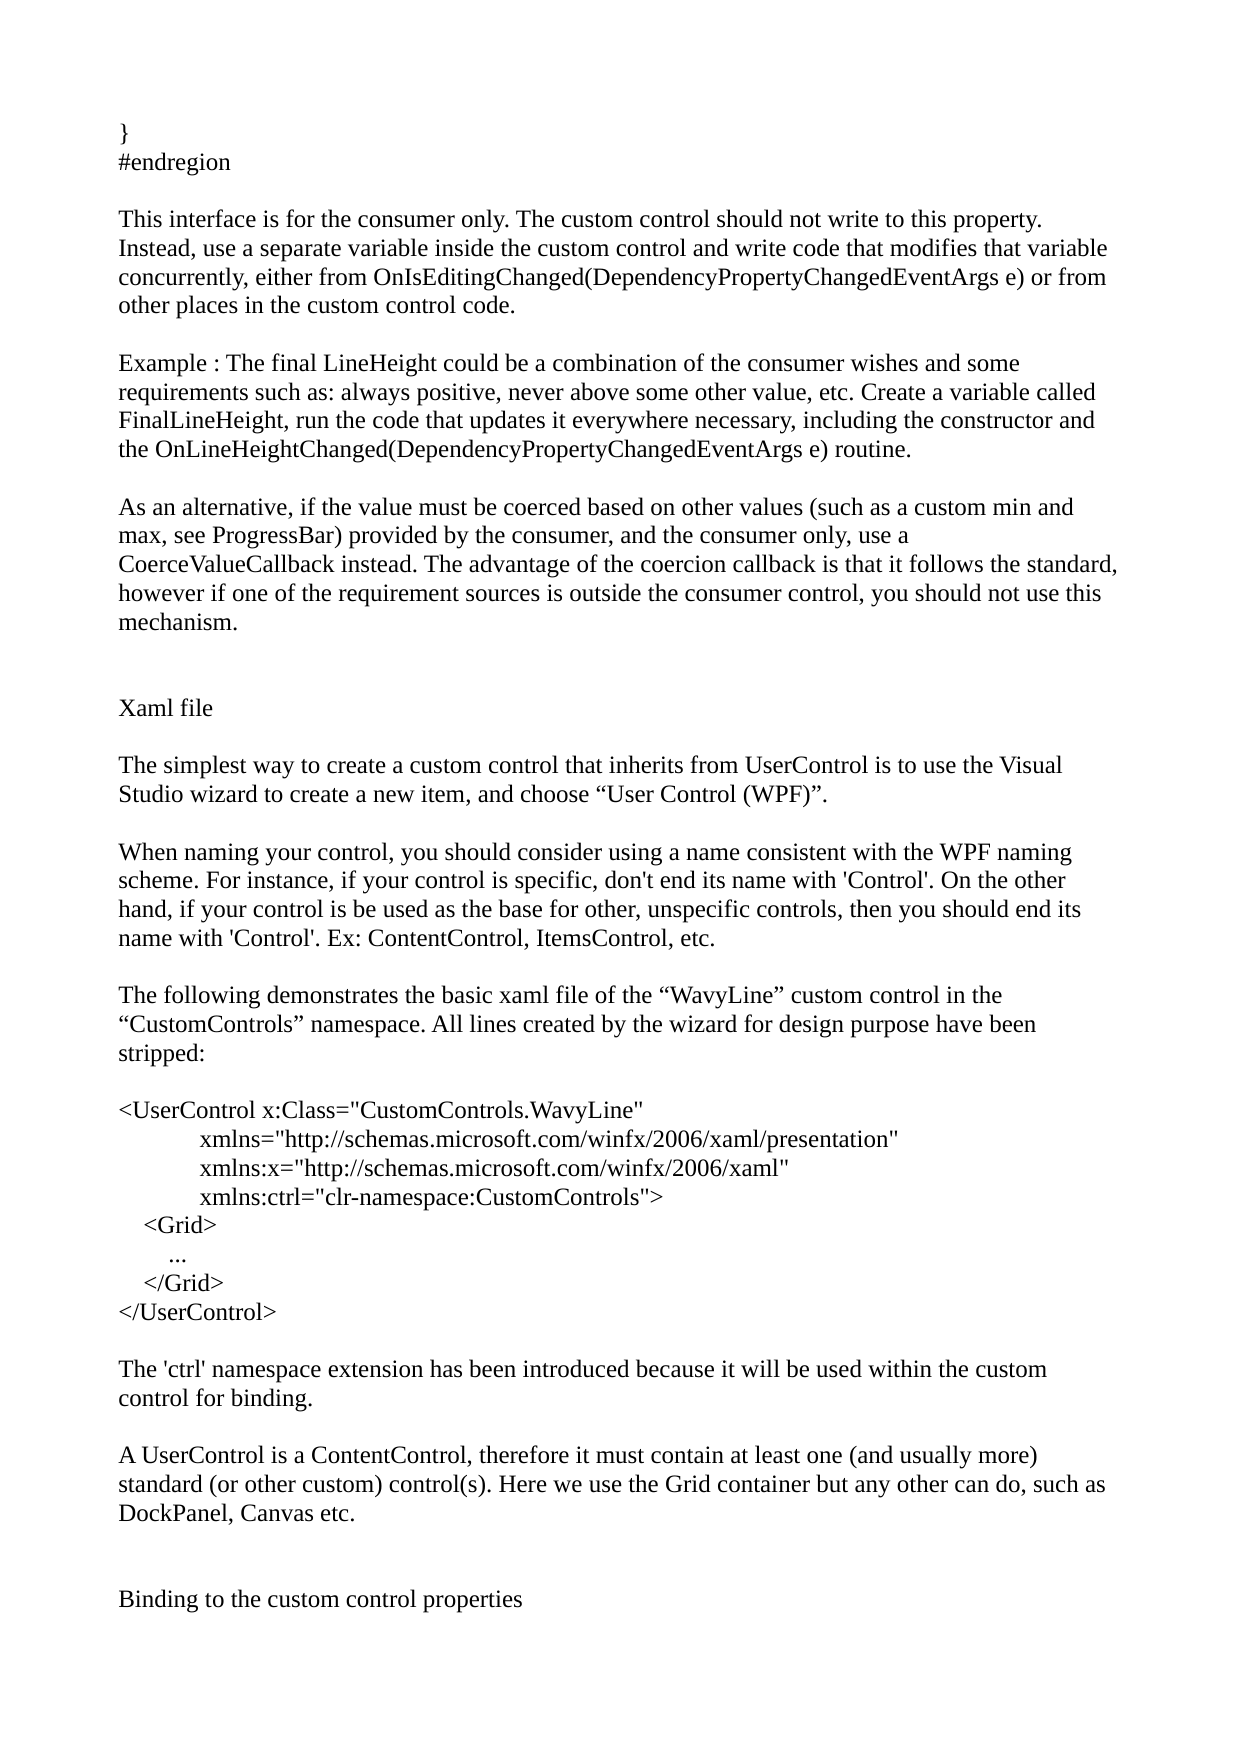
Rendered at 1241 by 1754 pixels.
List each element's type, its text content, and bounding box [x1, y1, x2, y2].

text xmlns="http://schemas.microsoft.com/winfx/2006/xaml/presentation" [118, 1124, 1122, 1153]
text The 'ctrl' namespace extension has been introduced because it will be used within the custom control for binding. [118, 1354, 1122, 1412]
text </UserControl> [118, 1297, 1122, 1326]
text Example : The final LineHeight could be a combination of the consumer wishes and some requirements such as: always positive, never above some other value, etc. Create a variable called FinalLineHeight, run the code that updates it everywhere necessary, including the constructor and the OnLineHeightChanged(DependencyPropertyChangedEventArgs e) routine. [118, 348, 1122, 463]
text When naming your control, you should consider using a name consistent with the WPF naming scheme. For instance, if your control is specific, don't end its name with 'Control'. On the other hand, if your control is be used as the base for other, unspecific controls, then you should end its name with 'Control'. Ex: ContentControl, ItemsControl, etc. [118, 837, 1122, 952]
text Binding to the custom control properties [118, 1584, 1122, 1613]
text #endregion [118, 147, 1122, 176]
text ... [118, 1239, 1122, 1268]
text } [118, 118, 1122, 147]
text xmlns:x="http://schemas.microsoft.com/winfx/2006/xaml" [118, 1153, 1122, 1182]
text </Grid> [118, 1268, 1122, 1297]
text The simplest way to create a custom control that inherits from UserControl is to use the Visual Studio wizard to create a new item, and choose “User Control (WPF)”. [118, 751, 1122, 808]
text xmlns:ctrl="clr-namespace:CustomControls"> [118, 1182, 1122, 1211]
text As an alternative, if the value must be coerced based on other values (such as a custom min and max, see ProgressBar) provided by the consumer, and the consumer only, use a CoerceValueCallback instead. The advantage of the coercion callback is that it follows the standard, however if one of the requirement sources is outside the consumer control, you should not use this mechanism. [118, 492, 1122, 636]
text A UserControl is a ContentControl, therefore it must contain at least one (and usually more) standard (or other custom) control(s). Here we use the Grid container but any other can do, such as DockPanel, Canvas etc. [118, 1441, 1122, 1527]
text The following demonstrates the basic xaml file of the “WavyLine” custom control in the “CustomControls” namespace. All lines created by the wizard for design purpose have been stripped: [118, 981, 1122, 1067]
text <Grid> [118, 1211, 1122, 1239]
text Xaml file [118, 693, 1122, 722]
text This interface is for the consumer only. The custom control should not write to this property. Instead, use a separate variable inside the custom control and write code that modifies that variable concurrently, either from OnIsEditingChanged(DependencyPropertyChangedEventArgs e) or from other places in the custom control code. [118, 204, 1122, 319]
text <UserControl x:Class="CustomControls.WavyLine" [118, 1096, 1122, 1124]
